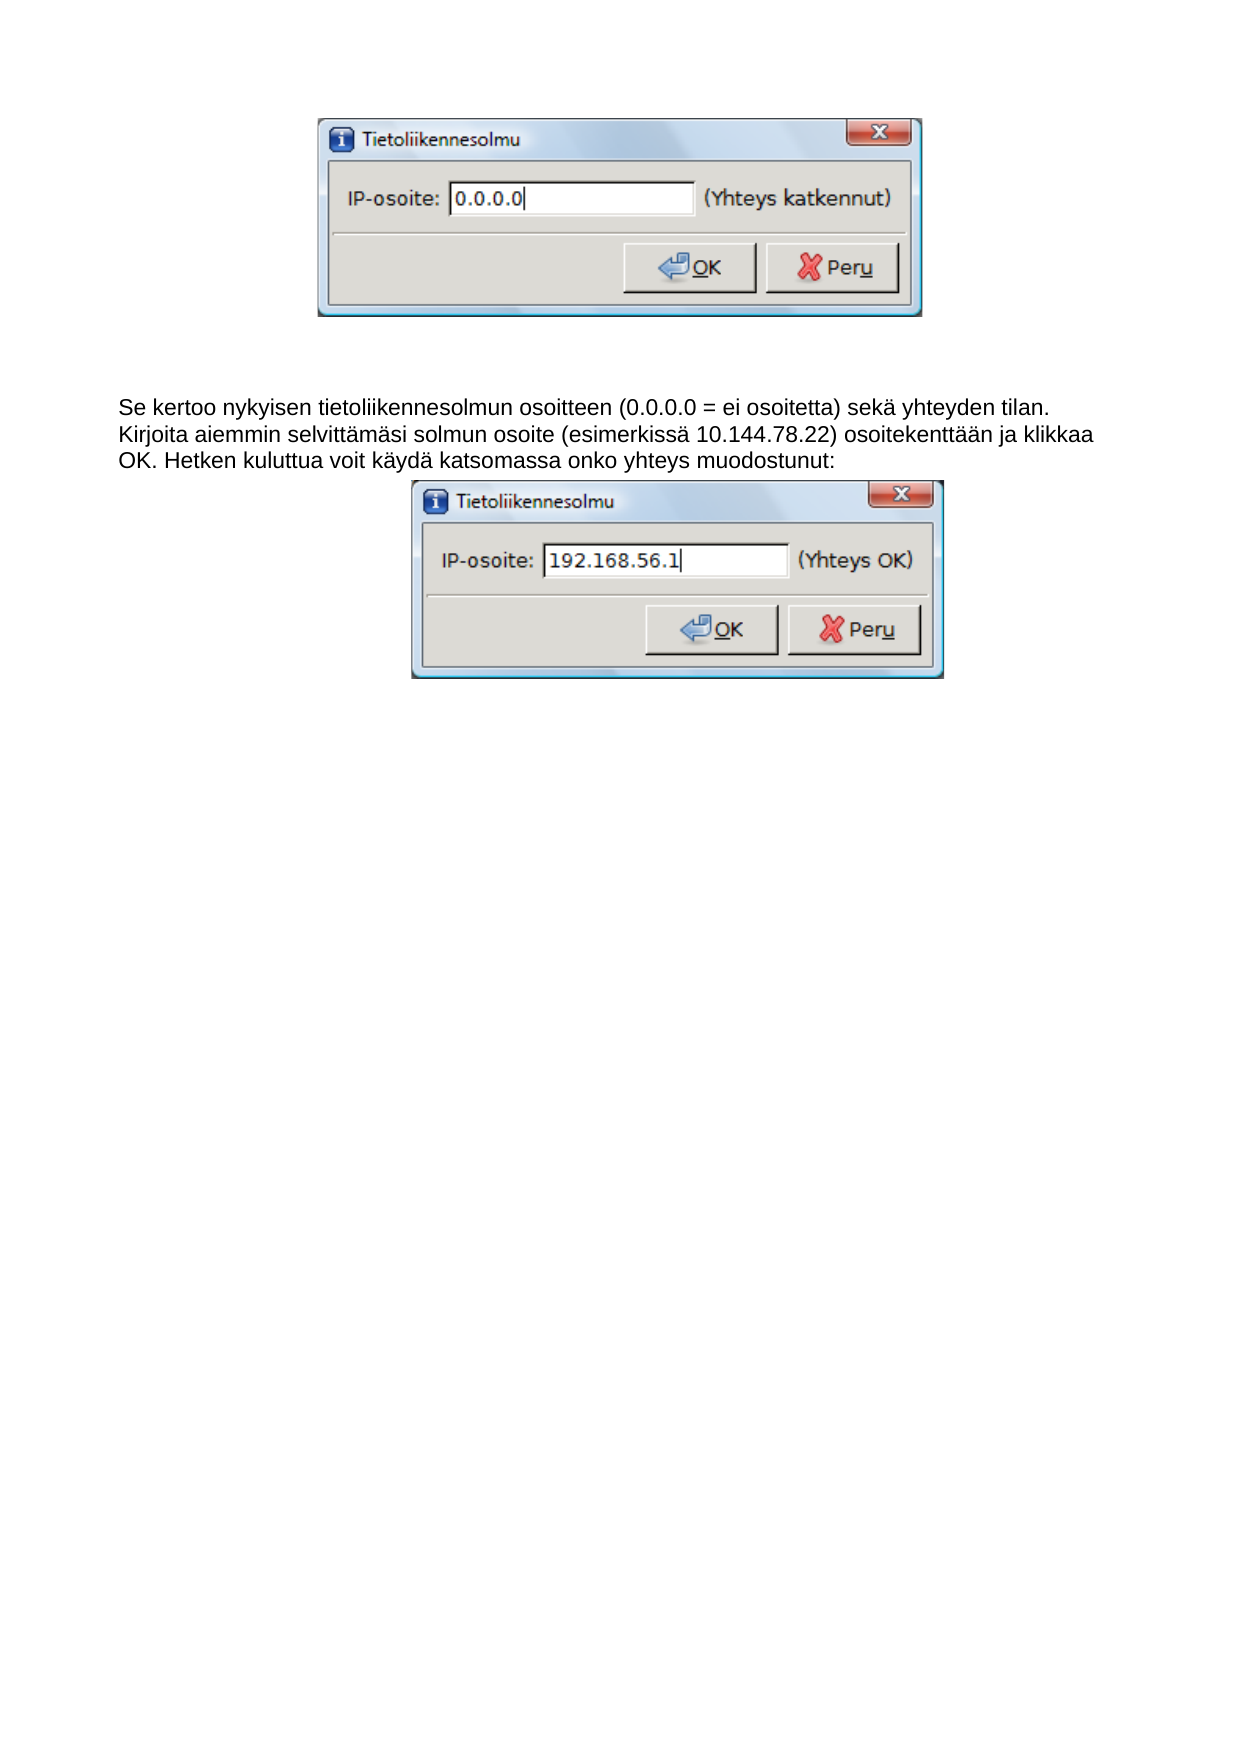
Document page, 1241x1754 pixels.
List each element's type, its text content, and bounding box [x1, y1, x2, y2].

picture [411, 480, 945, 679]
text Se kertoo nykyisen tietoliikennesolmun osoitteen (0.0.0.0 = ei osoitetta) sekä yhteyden tilan. Kirjoita aiemmin selvittämäsi solmun osoite (esimerkissä 10.144.78.22) osoitekenttään ja klikkaa OK. Hetken kuluttua voit käydä katsomassa onko yhteys muodostunut: [118, 394, 1122, 473]
picture [317, 118, 923, 317]
